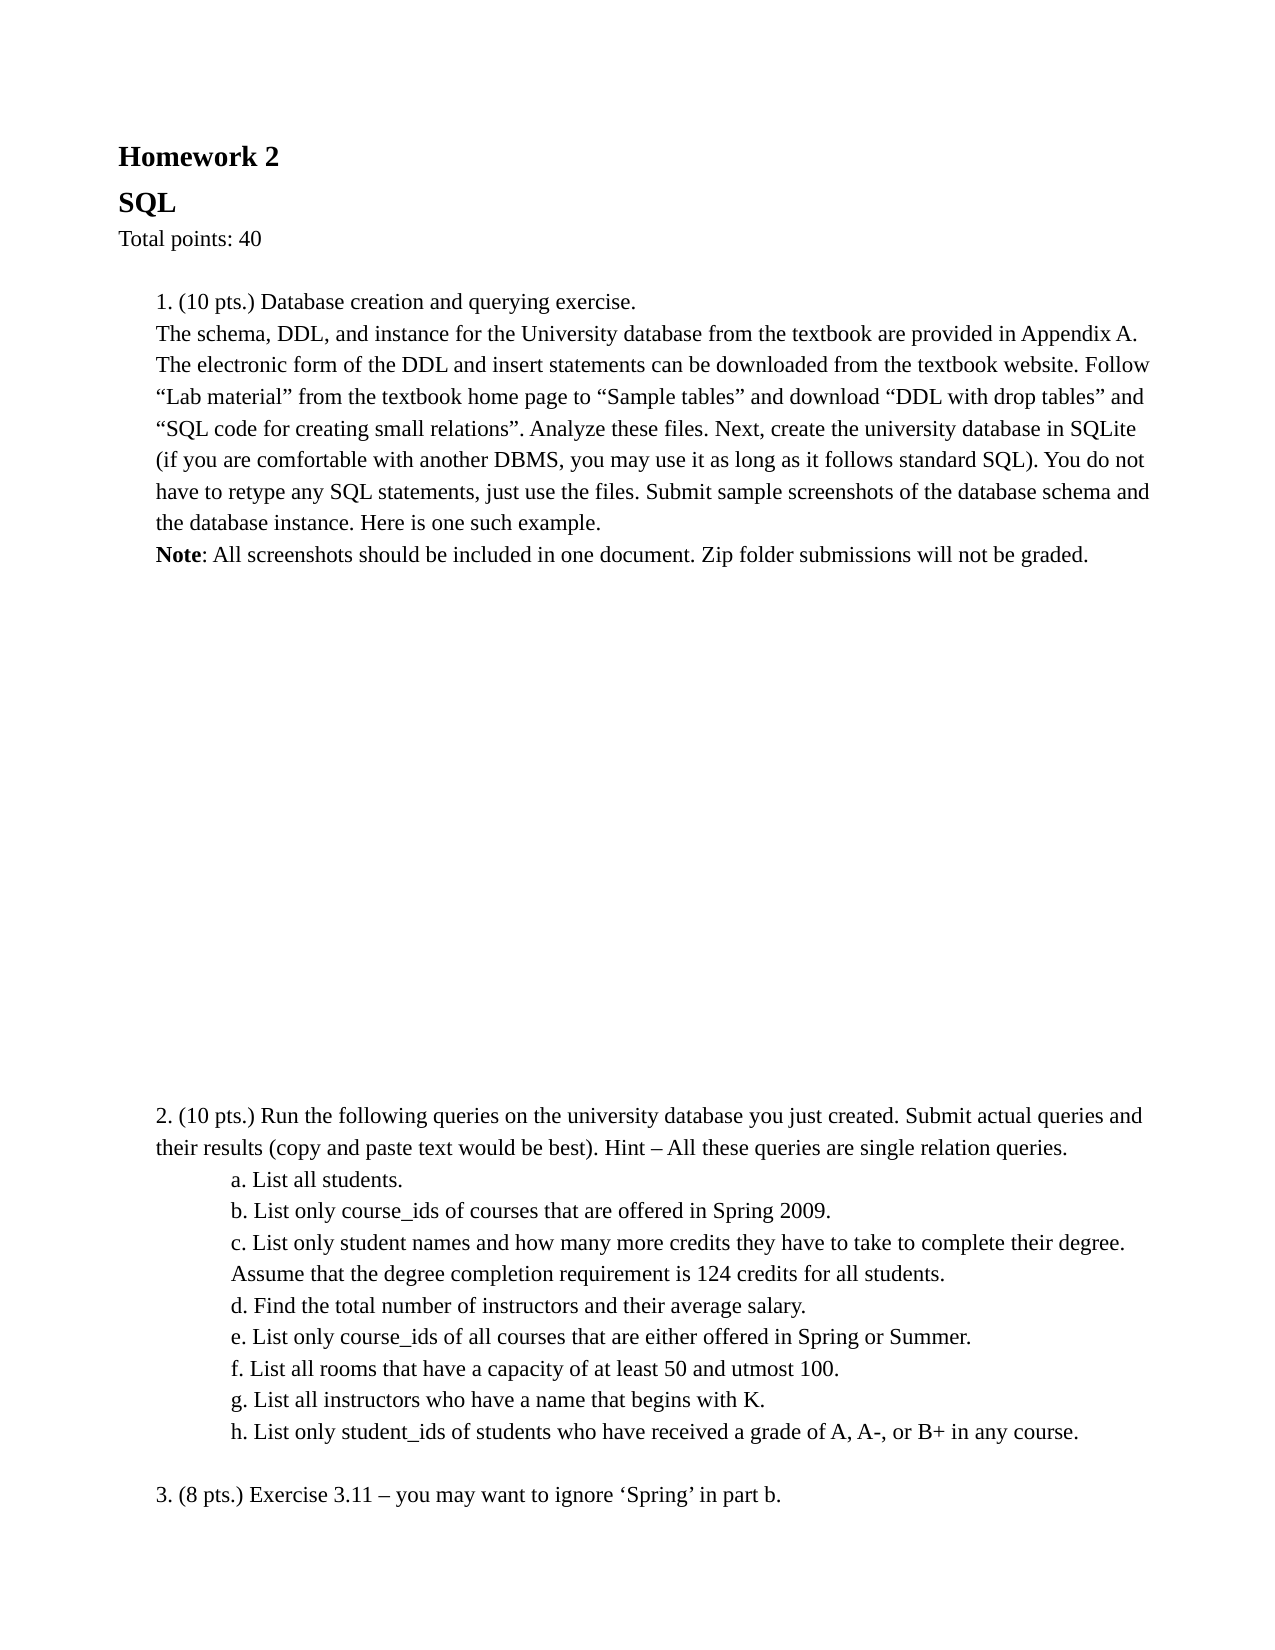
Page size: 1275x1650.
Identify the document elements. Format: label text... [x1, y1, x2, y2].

text f. List all rooms that have a capacity of at least 50 and utmost 100. [231, 1355, 1157, 1381]
text a. List all students. [231, 1166, 1157, 1192]
text d. Find the total number of instructors and their average salary. [231, 1292, 1157, 1318]
text e. List only course_ids of all courses that are either offered in Spring or Summer. [231, 1323, 1157, 1350]
text h. List only student_ids of students who have received a grade of A, A-, or B+ in any course. [231, 1418, 1157, 1444]
text Total points: 40 [118, 225, 1157, 252]
text Note: All screenshots should be included in one document. Zip folder submissions will not be graded. [156, 541, 1157, 567]
text 2. (10 pts.) Run the following queries on the university database you just created. Submit actual queries and their results (copy and paste text would be best). Hint – All these queries are single relation queries. [156, 1102, 1157, 1160]
text 3. (8 pts.) Exercise 3.11 – you may want to ignore ‘Spring’ in part b. [156, 1481, 1157, 1508]
text SQL [118, 185, 1157, 218]
text 1. (10 pts.) Database creation and querying exercise. [156, 288, 1157, 315]
subtitle Homework 2 [118, 139, 1157, 172]
text b. List only course_ids of courses that are offered in Spring 2009. [231, 1197, 1157, 1223]
text g. List all instructors who have a name that begins with K. [231, 1387, 1157, 1413]
text The schema, DDL, and instance for the University database from the textbook are provided in Appendix A. The electronic form of the DDL and insert statements can be downloaded from the textbook website. Follow “Lab material” from the textbook home page to “Sample tables” and download “DDL with drop tables” and “SQL code for creating small relations”. Analyze these files. Next, create the university database in SQLite (if you are comfortable with another DBMS, you may use it as long as it follows standard SQL). You do not have to retype any SQL statements, just use the files. Submit sample screenshots of the database schema and the database instance. Here is one such example. [156, 320, 1157, 536]
text c. List only student names and how many more credits they have to take to complete their degree. Assume that the degree completion requirement is 124 credits for all students. [231, 1229, 1157, 1287]
